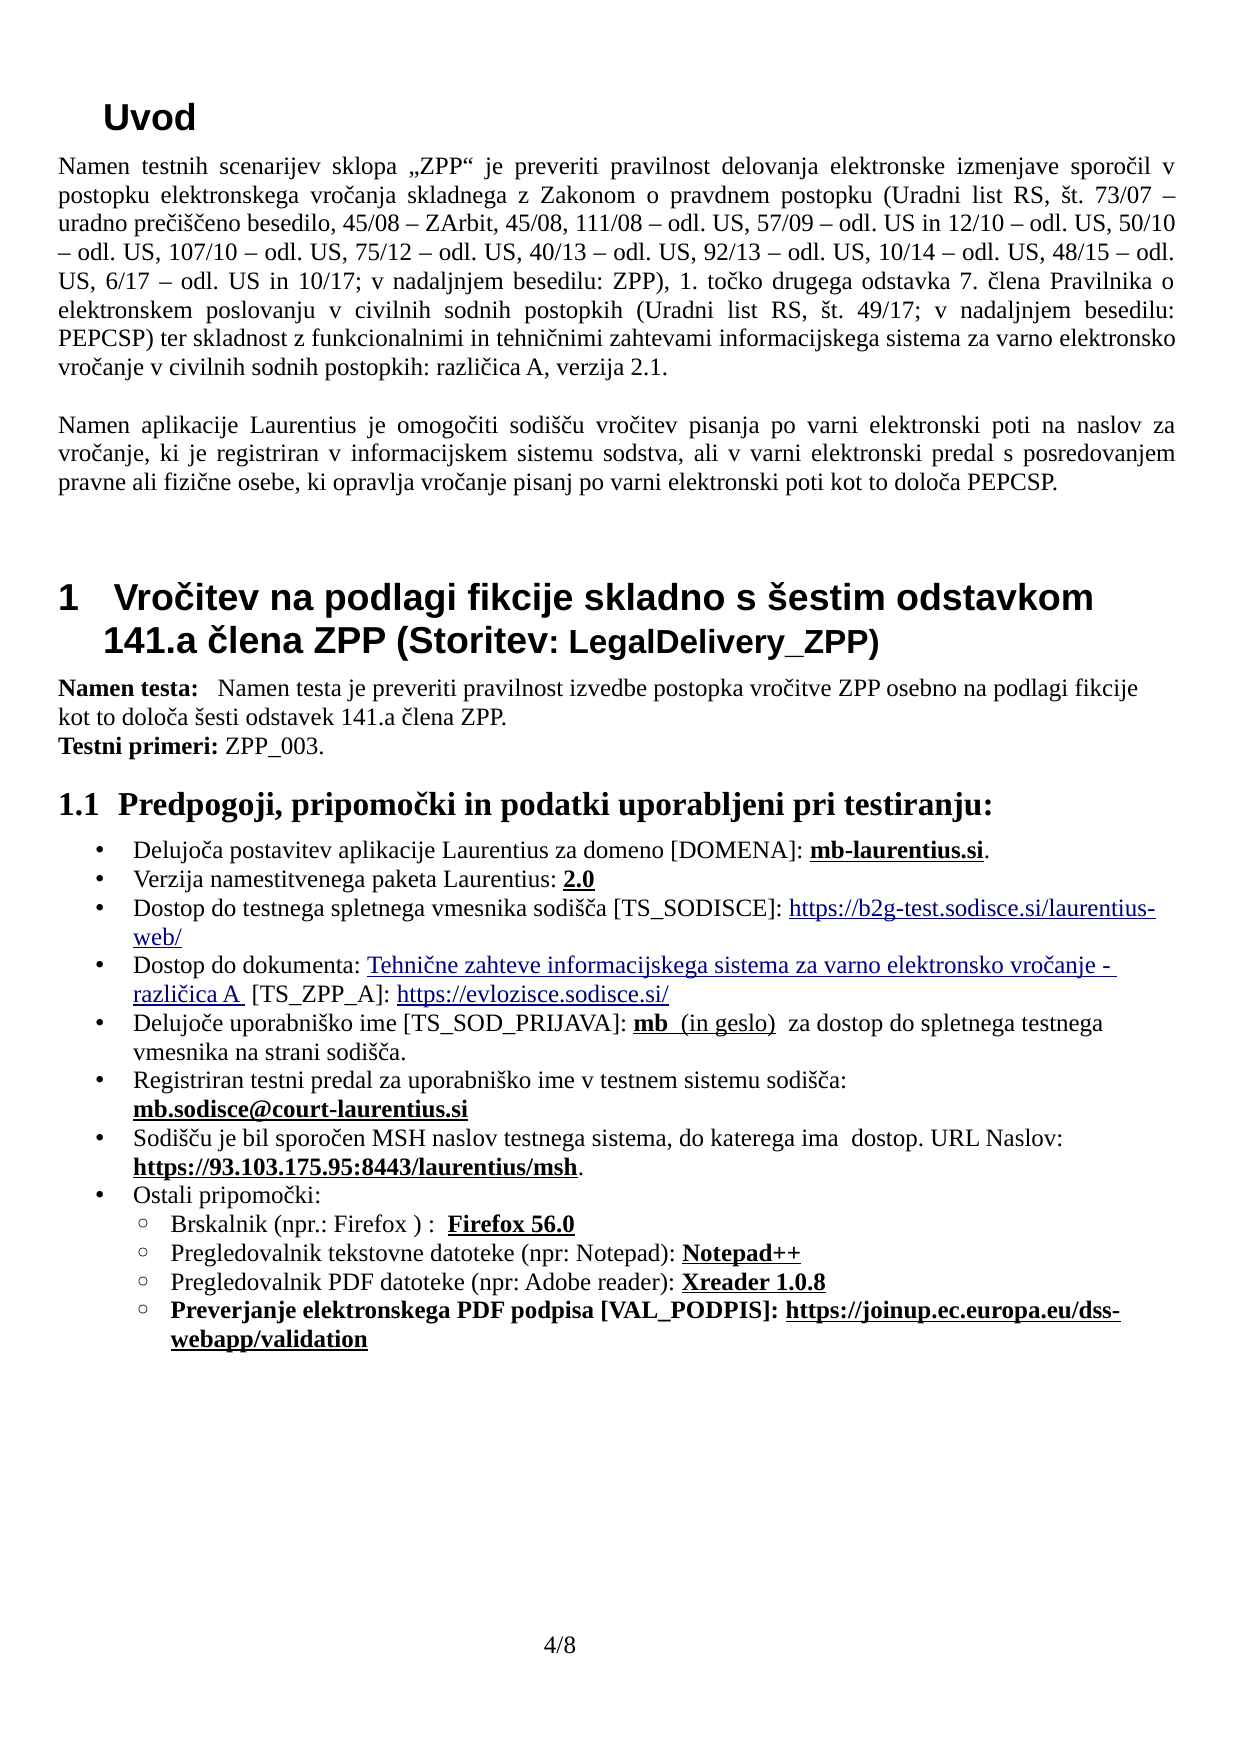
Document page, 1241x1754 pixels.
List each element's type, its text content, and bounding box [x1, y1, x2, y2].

text Namen testnih scenarijev sklopa „ZPP“ je preveriti pravilnost delovanja elektronske izmenjave sporočil v postopku elektronskega vročanja skladnega z Zakonom o pravdnem postopku (Uradni list RS, št. 73/07 – uradno prečiščeno besedilo, 45/08 – ZArbit, 45/08, 111/08 – odl. US, 57/09 – odl. US in 12/10 – odl. US, 50/10 – odl. US, 107/10 – odl. US, 75/12 – odl. US, 40/13 – odl. US, 92/13 – odl. US, 10/14 – odl. US, 48/15 – odl. US, 6/17 – odl. US in 10/17; v nadaljnjem besedilu: ZPP), 1. točko drugega odstavka 7. člena Pravilnika o elektronskem poslovanju v civilnih sodnih postopkih (Uradni list RS, št. 49/17; v nadaljnjem besedilu: PEPCSP) ter skladnost z funkcionalnimi in tehničnimi zahtevami informacijskega sistema za varno elektronsko vročanje v civilnih sodnih postopkih: različica A, verzija 2.1. [58, 151, 1177, 381]
text Namen testa: Namen testa je preveriti pravilnost izvedbe postopka vročitve ZPP osebno na podlagi fikcije kot to določa šesti odstavek 141.a člena ZPP. [58, 673, 1177, 731]
list Sodišču je bil sporočen MSH naslov testnega sistema, do katerega ima dostop. URL Naslov: https://93.103.175.95:8443/laurentius/msh. [95, 1123, 1177, 1181]
list Delujoče uporabniško ime [TS_SOD_PRIJAVA]: mb (in geslo) za dostop do spletnega testnega vmesnika na strani sodišča. [95, 1008, 1177, 1066]
list Brskalnik (npr.: Firefox ) : Firefox 56.0 [133, 1209, 1177, 1238]
list Pregledovalnik PDF datoteke (npr: Adobe reader): Xreader 1.0.8 [133, 1267, 1177, 1296]
subtitle Vročitev na podlagi fikcije skladno s šestim odstavkom 141.a člena ZPP (Storitev: LegalDelivery_ZPP) [58, 575, 1177, 661]
subtitle Predpogoji, pripomočki in podatki uporabljeni pri testiranju: [58, 785, 1177, 823]
list Preverjanje elektronskega PDF podpisa [VAL_PODPIS]: https://joinup.ec.europa.eu/dss-webapp/validation [133, 1296, 1177, 1353]
list Delujoča postavitev aplikacije Laurentius za domeno [DOMENA]: mb-laurentius.si. [95, 836, 1177, 864]
list Dostop do dokumenta: Tehnične zahteve informacijskega sistema za varno elektronsko vročanje - različica A [TS_ZPP_A]: https://evlozisce.sodisce.si/ [95, 951, 1177, 1008]
list Pregledovalnik tekstovne datoteke (npr: Notepad): Notepad++ [133, 1238, 1177, 1267]
list Registriran testni predal za uporabniško ime v testnem sistemu sodišča: mb.sodisce@court-laurentius.si [95, 1066, 1177, 1123]
subtitle Uvod [58, 95, 1177, 138]
list Ostali pripomočki: [95, 1181, 1177, 1209]
list Verzija namestitvenega paketa Laurentius: 2.0 [95, 864, 1177, 893]
list Dostop do testnega spletnega vmesnika sodišča [TS_SODISCE]: https://b2g-test.sodisce.si/laurentius-web/ [95, 893, 1177, 951]
text Testni primeri: ZPP_003. [58, 731, 1177, 760]
text Namen aplikacije Laurentius je omogočiti sodišču vročitev pisanja po varni elektronski poti na naslov za vročanje, ki je registriran v informacijskem sistemu sodstva, ali v varni elektronski predal s posredovanjem pravne ali fizične osebe, ki opravlja vročanje pisanj po varni elektronski poti kot to določa PEPCSP. [58, 410, 1177, 496]
